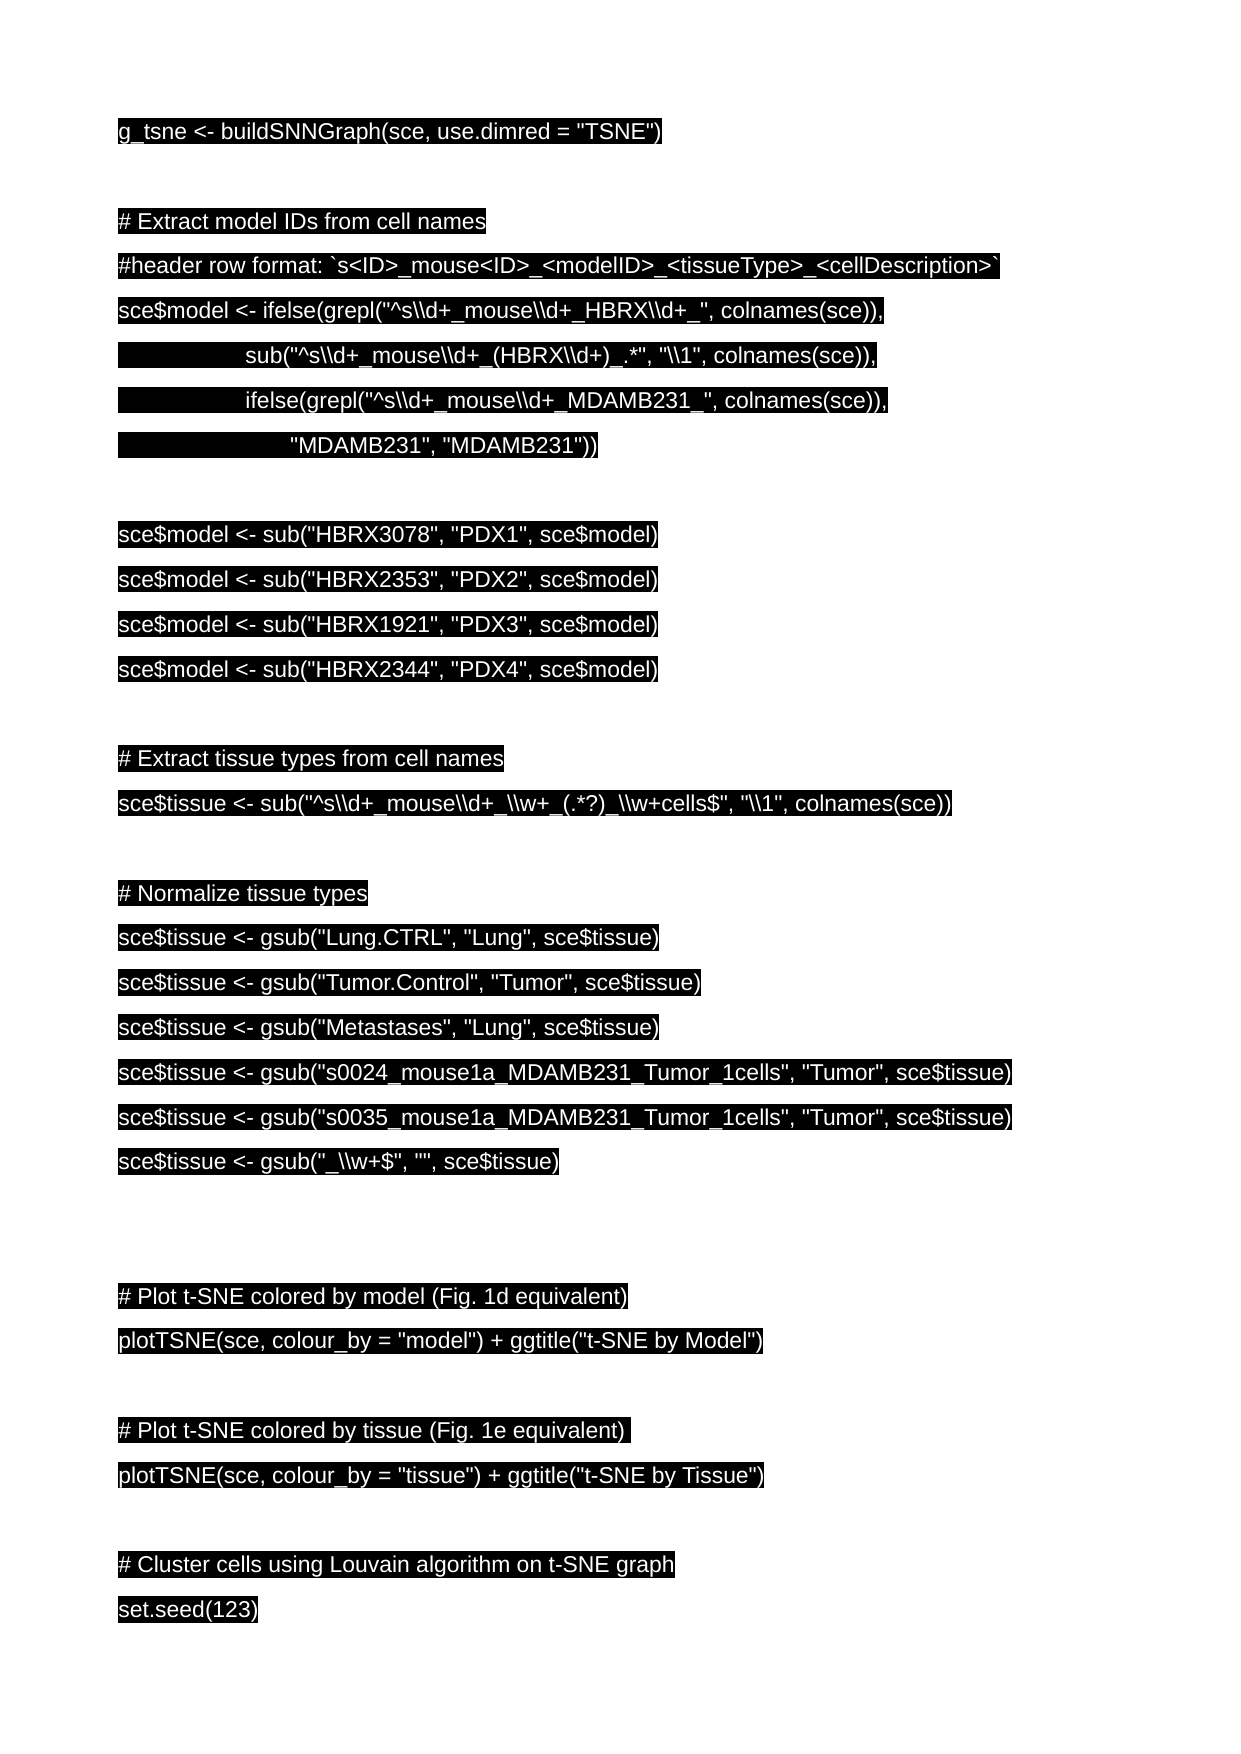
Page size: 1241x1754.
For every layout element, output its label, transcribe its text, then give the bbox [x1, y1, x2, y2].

text # Cluster cells using Louvain algorithm on t-SNE graph [118, 1551, 1122, 1578]
text plotTSNE(sce, colour_by = "model") + ggtitle("t-SNE by Model") [118, 1327, 1122, 1354]
text set.seed(123) [118, 1596, 1122, 1623]
text g_tsne <- buildSNNGraph(sce, use.dimred = "TSNE") [118, 118, 1122, 144]
text sce$tissue <- gsub("Tumor.Control", "Tumor", sce$tissue) [118, 969, 1122, 996]
text plotTSNE(sce, colour_by = "tissue") + ggtitle("t-SNE by Tissue") [118, 1462, 1122, 1488]
text #header row format: `s<ID>_mouse<ID>_<modelID>_<tissueType>_<cellDescription>` [118, 252, 1122, 279]
text "MDAMB231", "MDAMB231")) [118, 432, 1122, 458]
text sce$model <- sub("HBRX3078", "PDX1", sce$model) [118, 521, 1122, 548]
text # Extract tissue types from cell names [118, 745, 1122, 772]
text sce$tissue <- gsub("Lung.CTRL", "Lung", sce$tissue) [118, 924, 1122, 951]
text # Extract model IDs from cell names [118, 208, 1122, 234]
text ifelse(grepl("^s\\d+_mouse\\d+_MDAMB231_", colnames(sce)), [118, 387, 1122, 413]
text sce$tissue <- gsub("Metastases", "Lung", sce$tissue) [118, 1014, 1122, 1040]
text sce$tissue <- gsub("s0035_mouse1a_MDAMB231_Tumor_1cells", "Tumor", sce$tissue) [118, 1103, 1122, 1130]
text sce$tissue <- gsub("s0024_mouse1a_MDAMB231_Tumor_1cells", "Tumor", sce$tissue) [118, 1059, 1122, 1085]
text sce$tissue <- sub("^s\\d+_mouse\\d+_\\w+_(.*?)_\\w+cells$", "\\1", colnames(sce)) [118, 790, 1122, 816]
text sce$tissue <- gsub("_\\w+$", "", sce$tissue) [118, 1148, 1122, 1175]
text sub("^s\\d+_mouse\\d+_(HBRX\\d+)_.*", "\\1", colnames(sce)), [118, 342, 1122, 368]
text sce$model <- sub("HBRX1921", "PDX3", sce$model) [118, 611, 1122, 637]
text sce$model <- sub("HBRX2344", "PDX4", sce$model) [118, 656, 1122, 682]
text sce$model <- ifelse(grepl("^s\\d+_mouse\\d+_HBRX\\d+_", colnames(sce)), [118, 297, 1122, 324]
text # Plot t-SNE colored by tissue (Fig. 1e equivalent) [118, 1417, 1122, 1443]
text # Plot t-SNE colored by model (Fig. 1d equivalent) [118, 1283, 1122, 1309]
text sce$model <- sub("HBRX2353", "PDX2", sce$model) [118, 566, 1122, 592]
text # Normalize tissue types [118, 879, 1122, 906]
